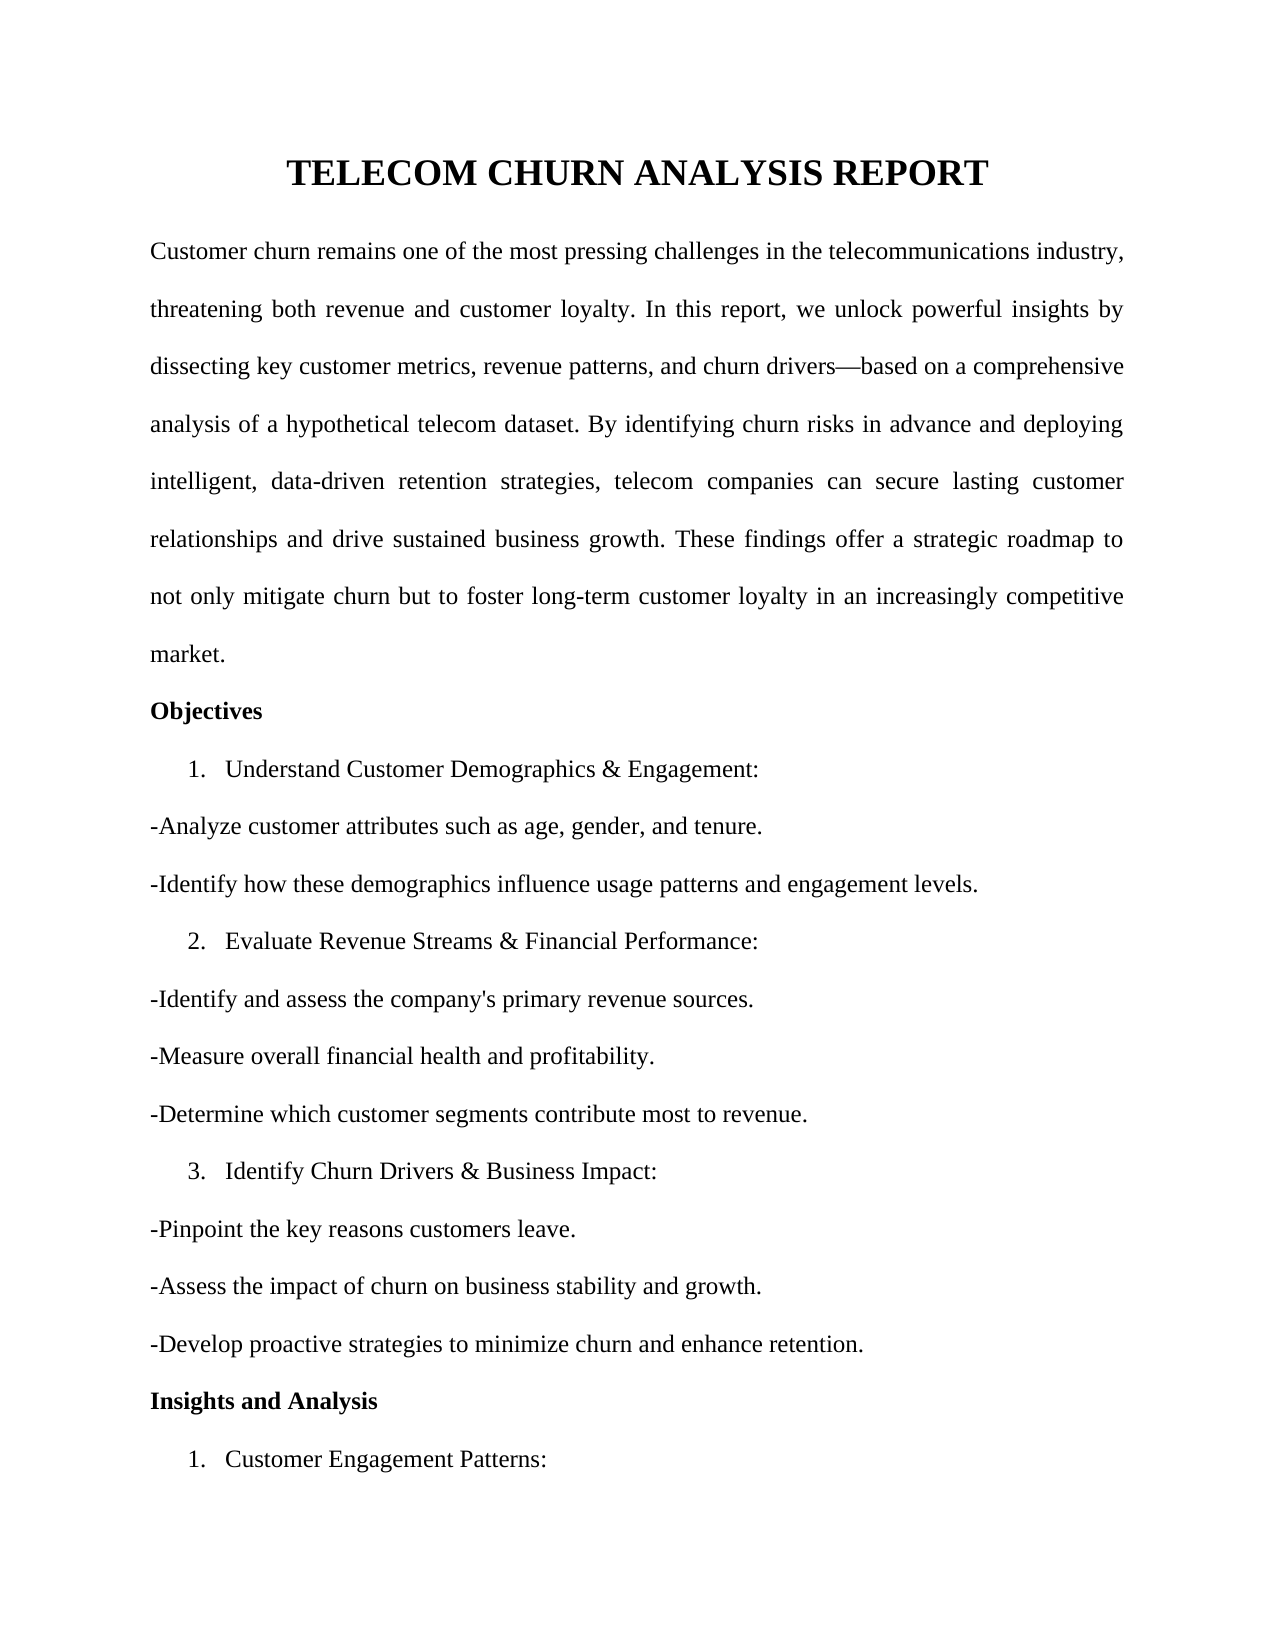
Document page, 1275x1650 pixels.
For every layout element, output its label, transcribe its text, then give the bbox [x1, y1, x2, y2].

text Objectives [150, 696, 1125, 725]
text -Identify how these demographics influence usage patterns and engagement levels. [150, 869, 1125, 897]
text -Pinpoint the key reasons customers leave. [150, 1214, 1125, 1242]
text -Develop proactive strategies to minimize churn and enhance retention. [150, 1329, 1125, 1357]
text -Identify and assess the company's primary revenue sources. [150, 984, 1125, 1012]
text -Assess the impact of churn on business stability and growth. [150, 1271, 1125, 1300]
list Evaluate Revenue Streams & Financial Performance: [187, 926, 1125, 955]
text -Determine which customer segments contribute most to revenue. [150, 1099, 1125, 1127]
text Insights and Analysis [150, 1386, 1125, 1415]
list Identify Churn Drivers & Business Impact: [187, 1156, 1125, 1185]
list Understand Customer Demographics & Engagement: [187, 754, 1125, 782]
list Customer Engagement Patterns: [187, 1444, 1125, 1472]
text -Measure overall financial health and profitability. [150, 1041, 1125, 1070]
text TELECOM CHURN ANALYSIS REPORT [150, 150, 1125, 193]
text Customer churn remains one of the most pressing challenges in the telecommunications industry, threatening both revenue and customer loyalty. In this report, we unlock powerful insights by dissecting key customer metrics, revenue patterns, and churn drivers—based on a comprehensive analysis of a hypothetical telecom dataset. By identifying churn risks in advance and deploying intelligent, data-driven retention strategies, telecom companies can secure lasting customer relationships and drive sustained business growth. These findings offer a strategic roadmap to not only mitigate churn but to foster long-term customer loyalty in an increasingly competitive market. [150, 236, 1125, 667]
text -Analyze customer attributes such as age, gender, and tenure. [150, 811, 1125, 840]
